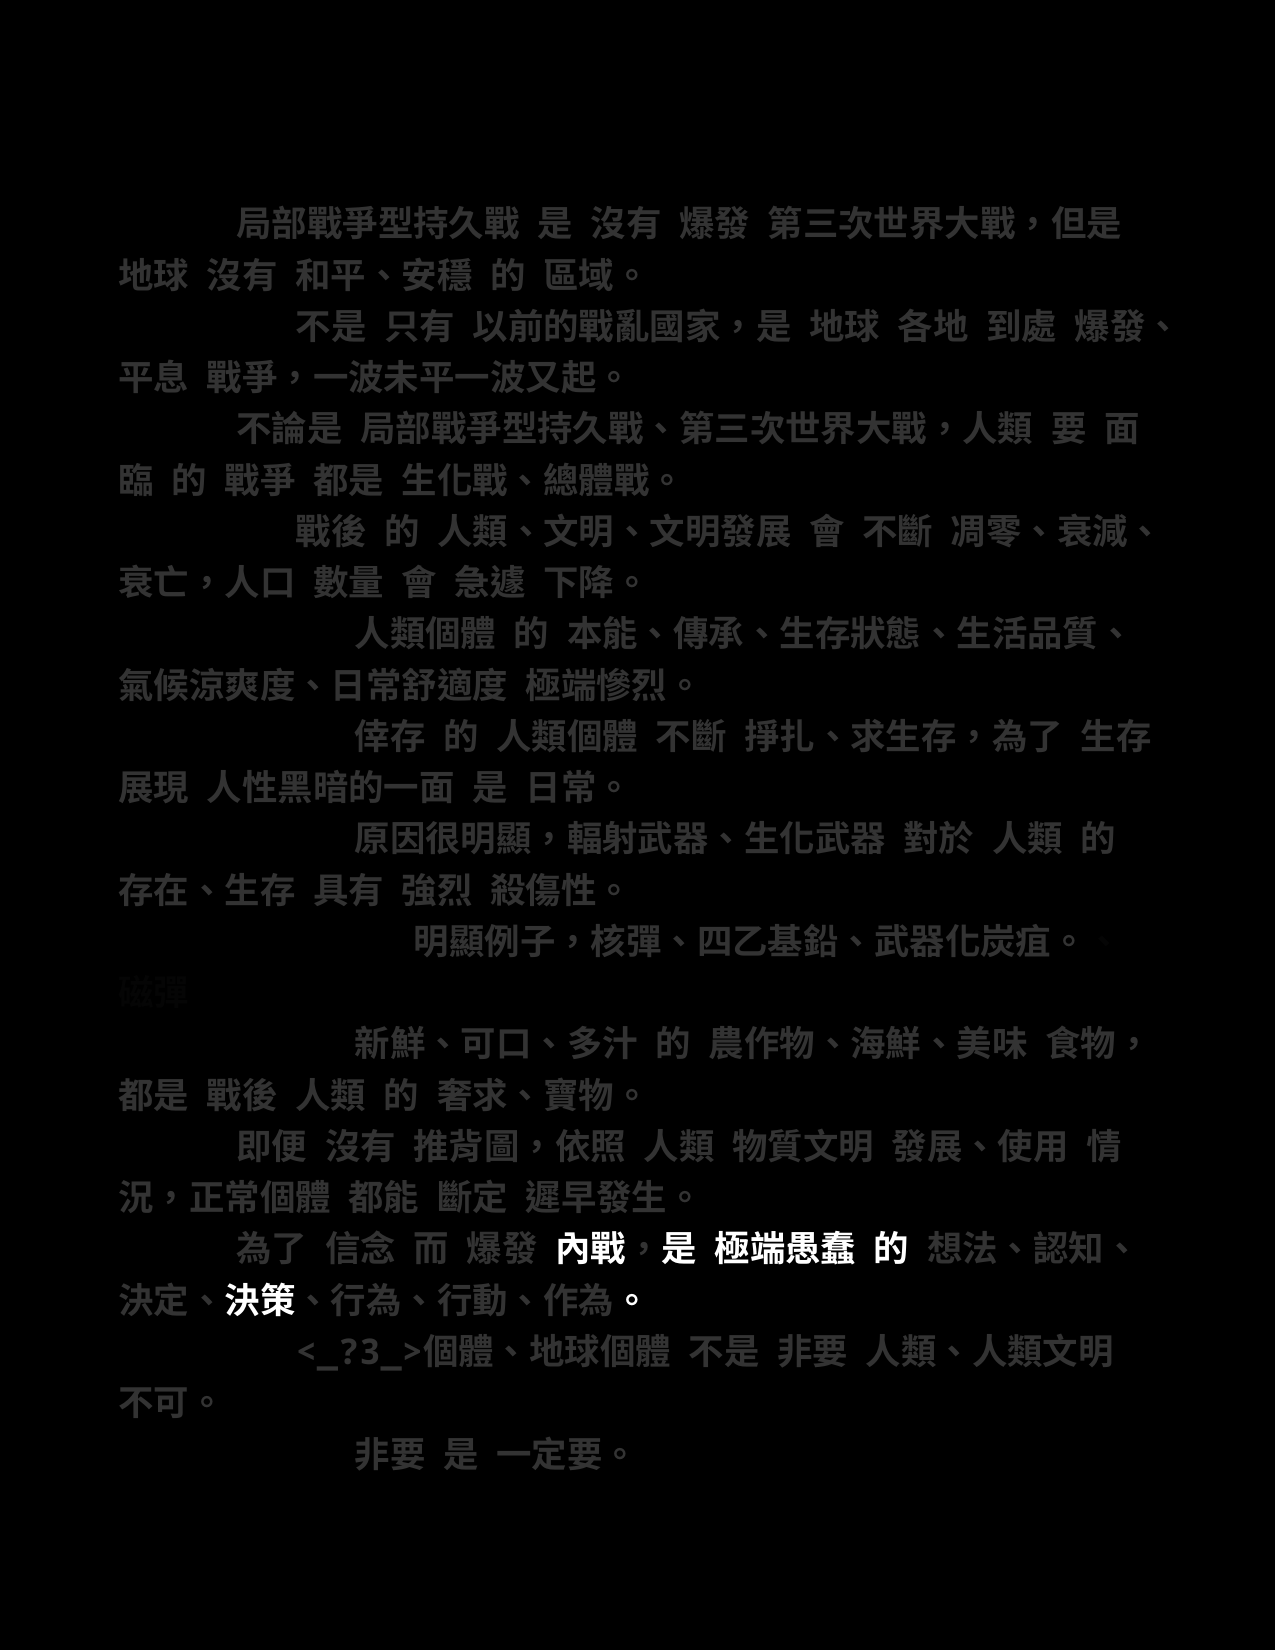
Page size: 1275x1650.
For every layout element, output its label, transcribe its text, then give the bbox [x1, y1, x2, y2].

text 人類個體 的 本能、傳承、生存狀態、生活品質、氣候涼爽度、日常舒適度 極端慘烈。 [118, 606, 1157, 708]
text 不是 只有 以前的戰亂國家，是 地球 各地 到處 爆發、平息 戰爭，一波未平一波又起。 [118, 298, 1157, 401]
text 局部戰爭型持久戰 是 沒有 爆發 第三次世界大戰，但是 地球 沒有 和平、安穩 的 區域。 [118, 196, 1157, 298]
text 非要 是 一定要。 [118, 1426, 1157, 1477]
text 不論是 局部戰爭型持久戰、第三次世界大戰，人類 要 面臨 的 戰爭 都是 生化戰、總體戰。 [118, 401, 1157, 503]
text 戰後 的 人類、文明、文明發展 會 不斷 凋零、衰減、衰亡，人口 數量 會 急遽 下降。 [118, 503, 1157, 606]
text <_?3_>個體、地球個體 不是 非要 人類、人類文明 不可。 [118, 1323, 1157, 1426]
text 為了 信念 而 爆發 內戰，是 極端愚蠢 的 想法、認知、決定、決策、行為、行動、作為。 [118, 1221, 1157, 1323]
text 新鮮、可口、多汁 的 農作物、海鮮、美味 食物，都是 戰後 人類 的 奢求、寶物。 [118, 1016, 1157, 1118]
text 倖存 的 人類個體 不斷 掙扎、求生存，為了 生存 展現 人性黑暗的一面 是 日常。 [118, 708, 1157, 811]
text 即便 沒有 推背圖，依照 人類 物質文明 發展、使用 情況，正常個體 都能 斷定 遲早發生。 [118, 1118, 1157, 1221]
text 原因很明顯，輻射武器、生化武器 對於 人類 的 存在、生存 具有 強烈 殺傷性。 [118, 811, 1157, 913]
text 明顯例子，核彈、四乙基鉛、武器化炭疽。、磁彈 [118, 913, 1157, 1016]
